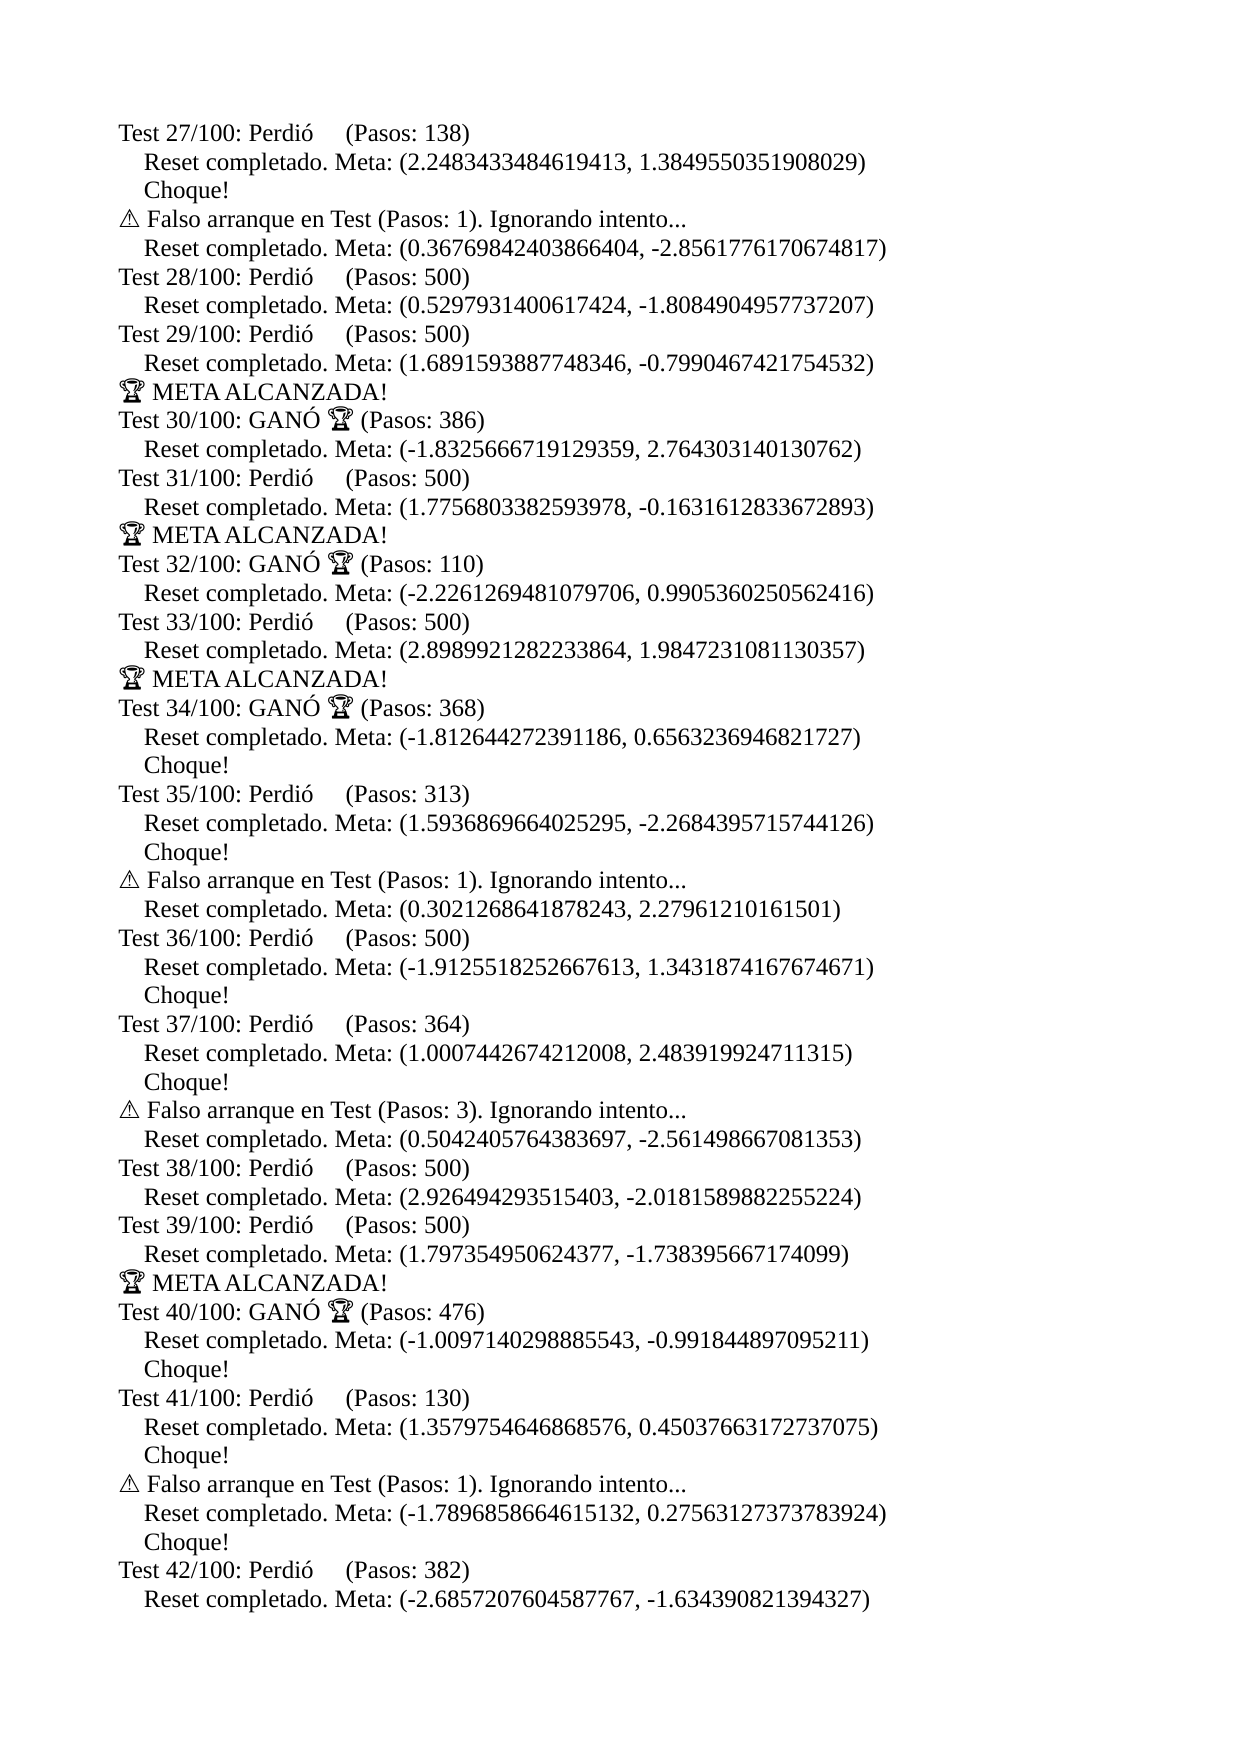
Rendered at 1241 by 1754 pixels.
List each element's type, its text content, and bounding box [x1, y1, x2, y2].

text 🏆 META ALCANZADA! [118, 521, 1122, 549]
text Test 41/100: Perdió ❌ (Pasos: 130) [118, 1383, 1122, 1412]
text 🏁 Reset completado. Meta: (-2.6857207604587767, -1.634390821394327) [118, 1584, 1122, 1613]
text 💥 Choque! [118, 1441, 1122, 1469]
text Test 36/100: Perdió ❌ (Pasos: 500) [118, 923, 1122, 952]
text Test 27/100: Perdió ❌ (Pasos: 138) [118, 118, 1122, 147]
text 🏁 Reset completado. Meta: (1.7756803382593978, -0.1631612833672893) [118, 492, 1122, 521]
text 🏁 Reset completado. Meta: (0.36769842403866404, -2.8561776170674817) [118, 233, 1122, 262]
text ⚠️ Falso arranque en Test (Pasos: 3). Ignorando intento... [118, 1096, 1122, 1124]
text Test 34/100: GANÓ 🏆 (Pasos: 368) [118, 693, 1122, 722]
text 🏆 META ALCANZADA! [118, 664, 1122, 693]
text 🏁 Reset completado. Meta: (-2.2261269481079706, 0.9905360250562416) [118, 578, 1122, 607]
text Test 39/100: Perdió ❌ (Pasos: 500) [118, 1211, 1122, 1239]
text 🏁 Reset completado. Meta: (2.926494293515403, -2.0181589882255224) [118, 1182, 1122, 1211]
text 💥 Choque! [118, 751, 1122, 779]
text 🏁 Reset completado. Meta: (1.6891593887748346, -0.7990467421754532) [118, 348, 1122, 377]
text 🏁 Reset completado. Meta: (1.5936869664025295, -2.2684395715744126) [118, 808, 1122, 837]
text 🏁 Reset completado. Meta: (-1.812644272391186, 0.6563236946821727) [118, 722, 1122, 751]
text 🏆 META ALCANZADA! [118, 377, 1122, 406]
text Test 28/100: Perdió ❌ (Pasos: 500) [118, 262, 1122, 291]
text Test 40/100: GANÓ 🏆 (Pasos: 476) [118, 1297, 1122, 1326]
text 🏁 Reset completado. Meta: (0.5042405764383697, -2.561498667081353) [118, 1124, 1122, 1153]
text 💥 Choque! [118, 1067, 1122, 1096]
text 💥 Choque! [118, 1527, 1122, 1556]
text 🏁 Reset completado. Meta: (-1.0097140298885543, -0.991844897095211) [118, 1326, 1122, 1354]
text 🏆 META ALCANZADA! [118, 1268, 1122, 1297]
text 💥 Choque! [118, 1354, 1122, 1383]
text 🏁 Reset completado. Meta: (-1.7896858664615132, 0.27563127373783924) [118, 1498, 1122, 1527]
text Test 32/100: GANÓ 🏆 (Pasos: 110) [118, 549, 1122, 578]
text 💥 Choque! [118, 176, 1122, 204]
text ⚠️ Falso arranque en Test (Pasos: 1). Ignorando intento... [118, 1469, 1122, 1498]
text Test 42/100: Perdió ❌ (Pasos: 382) [118, 1556, 1122, 1584]
text Test 37/100: Perdió ❌ (Pasos: 364) [118, 1009, 1122, 1038]
text Test 31/100: Perdió ❌ (Pasos: 500) [118, 463, 1122, 492]
text 🏁 Reset completado. Meta: (2.2483433484619413, 1.3849550351908029) [118, 147, 1122, 176]
text 💥 Choque! [118, 837, 1122, 866]
text 🏁 Reset completado. Meta: (0.3021268641878243, 2.27961210161501) [118, 894, 1122, 923]
text 🏁 Reset completado. Meta: (-1.8325666719129359, 2.764303140130762) [118, 434, 1122, 463]
text Test 38/100: Perdió ❌ (Pasos: 500) [118, 1153, 1122, 1182]
text Test 30/100: GANÓ 🏆 (Pasos: 386) [118, 406, 1122, 434]
text 💥 Choque! [118, 981, 1122, 1009]
text ⚠️ Falso arranque en Test (Pasos: 1). Ignorando intento... [118, 204, 1122, 233]
text 🏁 Reset completado. Meta: (1.3579754646868576, 0.45037663172737075) [118, 1412, 1122, 1441]
text 🏁 Reset completado. Meta: (1.797354950624377, -1.738395667174099) [118, 1239, 1122, 1268]
text Test 35/100: Perdió ❌ (Pasos: 313) [118, 779, 1122, 808]
text 🏁 Reset completado. Meta: (-1.9125518252667613, 1.3431874167674671) [118, 952, 1122, 981]
text 🏁 Reset completado. Meta: (1.0007442674212008, 2.483919924711315) [118, 1038, 1122, 1067]
text ⚠️ Falso arranque en Test (Pasos: 1). Ignorando intento... [118, 866, 1122, 894]
text Test 33/100: Perdió ❌ (Pasos: 500) [118, 607, 1122, 636]
text 🏁 Reset completado. Meta: (2.8989921282233864, 1.9847231081130357) [118, 636, 1122, 664]
text Test 29/100: Perdió ❌ (Pasos: 500) [118, 319, 1122, 348]
text 🏁 Reset completado. Meta: (0.5297931400617424, -1.8084904957737207) [118, 291, 1122, 319]
